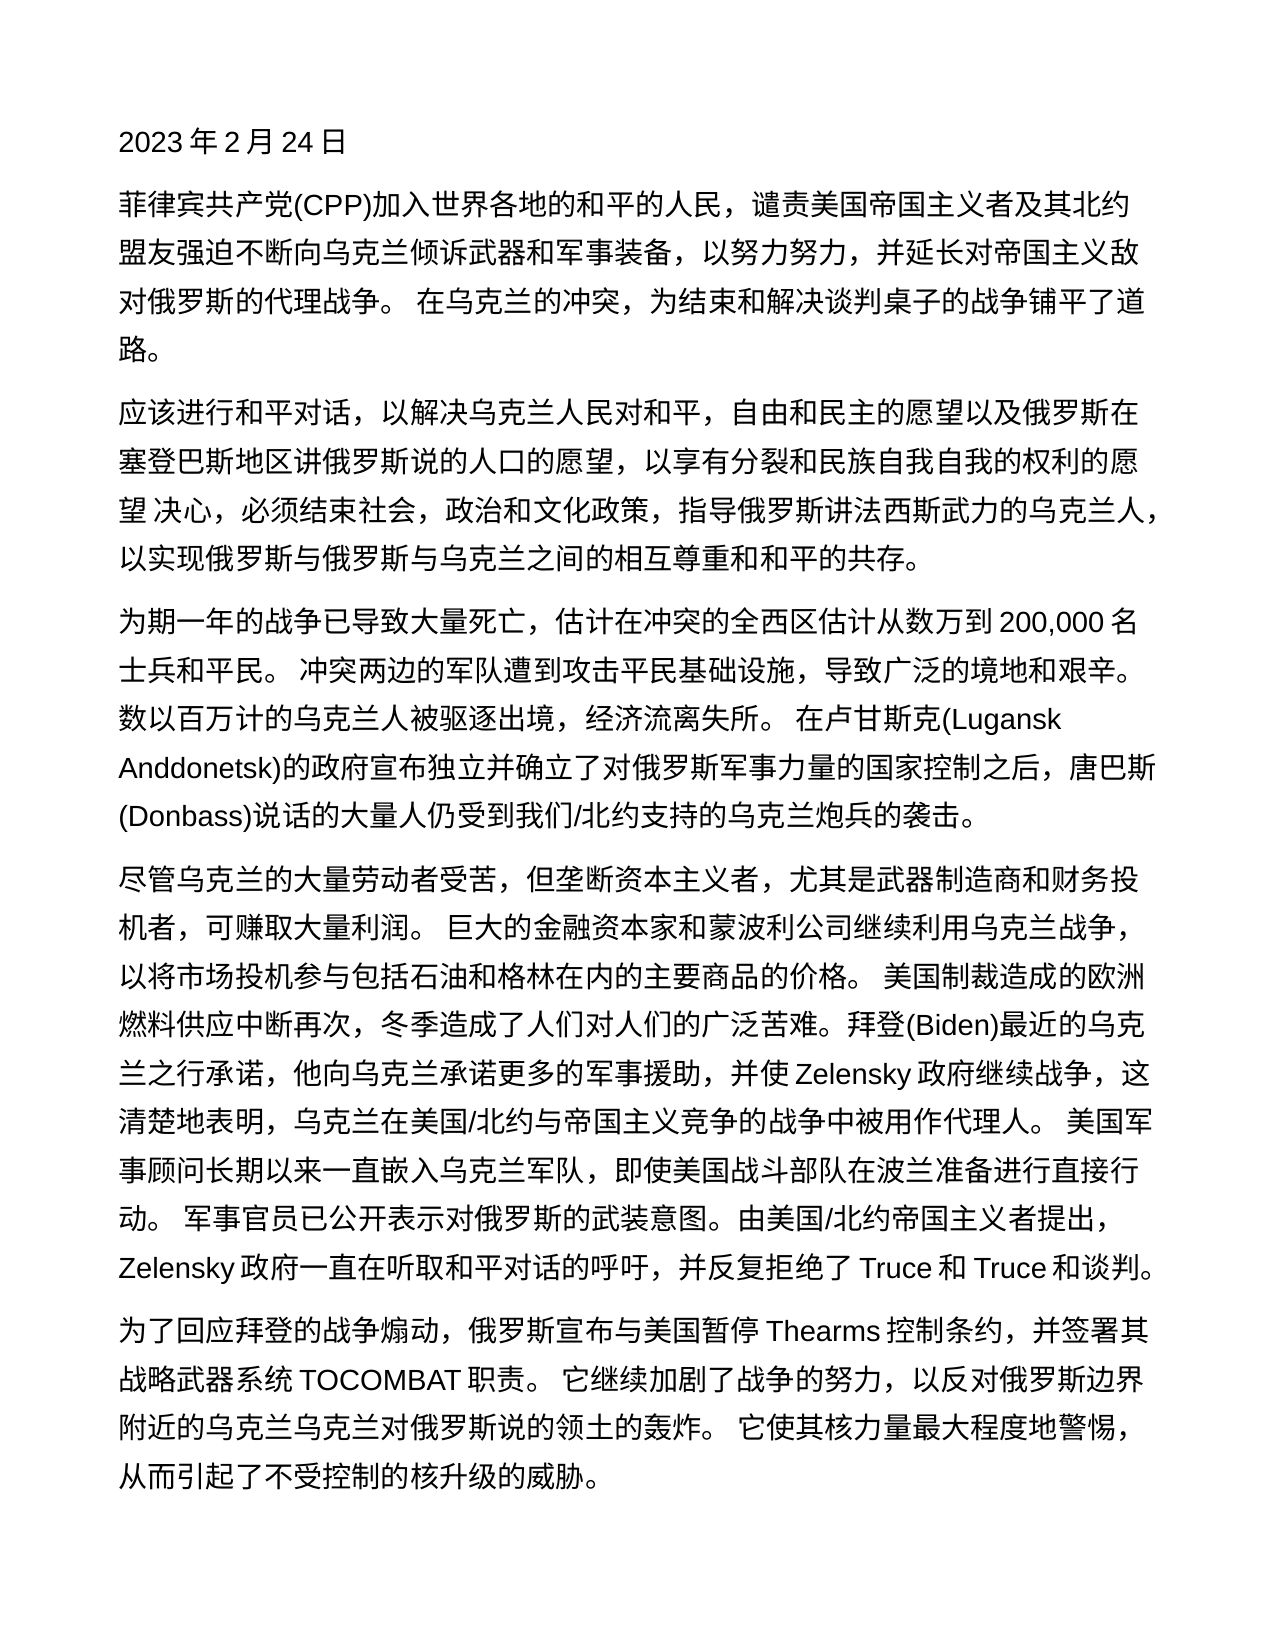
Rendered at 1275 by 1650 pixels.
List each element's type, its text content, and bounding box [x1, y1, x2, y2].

text 2023年2月24日 [118, 118, 1157, 160]
text 为了回应拜登的战争煽动，俄罗斯宣布与美国暂停Thearms控制条约，并签署其战略武器系统TOCOMBAT职责。 它继续加剧了战争的努力，以反对俄罗斯边界附近的乌克兰乌克兰对俄罗斯说的领土的轰炸。 它使其核力量最大程度地警惕，从而引起了不受控制的核升级的威胁。 [118, 1307, 1157, 1495]
text 菲律宾共产党(CPP)加入世界各地的和平的人民，谴责美国帝国主义者及其北约盟友强迫不断向乌克兰倾诉武器和军事装备，以努力努力，并延长对帝国主义敌对俄罗斯的代理战争。 在乌克兰的冲突，为结束和解决谈判桌子的战争铺平了道路。 [118, 181, 1157, 369]
text 为期一年的战争已导致大量死亡，估计在冲突的全西区估计从数万到200,000名士兵和平民。 冲突两边的军队遭到攻击平民基础设施，导致广泛的境地和艰辛。 数以百万计的乌克兰人被驱逐出境，经济流离失所。 在卢甘斯克(Lugansk Anddonetsk)的政府宣布独立并确立了对俄罗斯军事力量的国家控制之后，唐巴斯(Donbass)说话的大量人仍受到我们/北约支持的乌克兰炮兵的袭击。 [118, 599, 1157, 835]
text 应该进行和平对话，以解决乌克兰人民对和平，自由和民主的愿望以及俄罗斯在塞登巴斯地区讲俄罗斯说的人口的愿望，以享有分裂和民族自我自我的权利的愿望 决心，必须结束社会，政治和文化政策，指导俄罗斯讲法西斯武力的乌克兰人，以实现俄罗斯与俄罗斯与乌克兰之间的相互尊重和和平的共存。 [118, 390, 1157, 578]
text 尽管乌克兰的大量劳动者受苦，但垄断资本主义者，尤其是武器制造商和财务投机者，可赚取大量利润。 巨大的金融资本家和蒙波利公司继续利用乌克兰战争，以将市场投机参与包括石油和格林在内的主要商品的价格。 美国制裁造成的欧洲燃料供应中断再次，冬季造成了人们对人们的广泛苦难。拜登(Biden)最近的乌克兰之行承诺，他向乌克兰承诺更多的军事援助，并使Zelensky政府继续战争，这清楚地表明，乌克兰在美国/北约与帝国主义竞争的战争中被用作代理人。 美国军事顾问长期以来一直嵌入乌克兰军队，即使美国战斗部队在波兰准备进行直接行动。 军事官员已公开表示对俄罗斯的武装意图。由美国/北约帝国主义者提出，Zelensky政府一直在听取和平对话的呼吁，并反复拒绝了Truce和Truce和谈判。 [118, 856, 1157, 1287]
